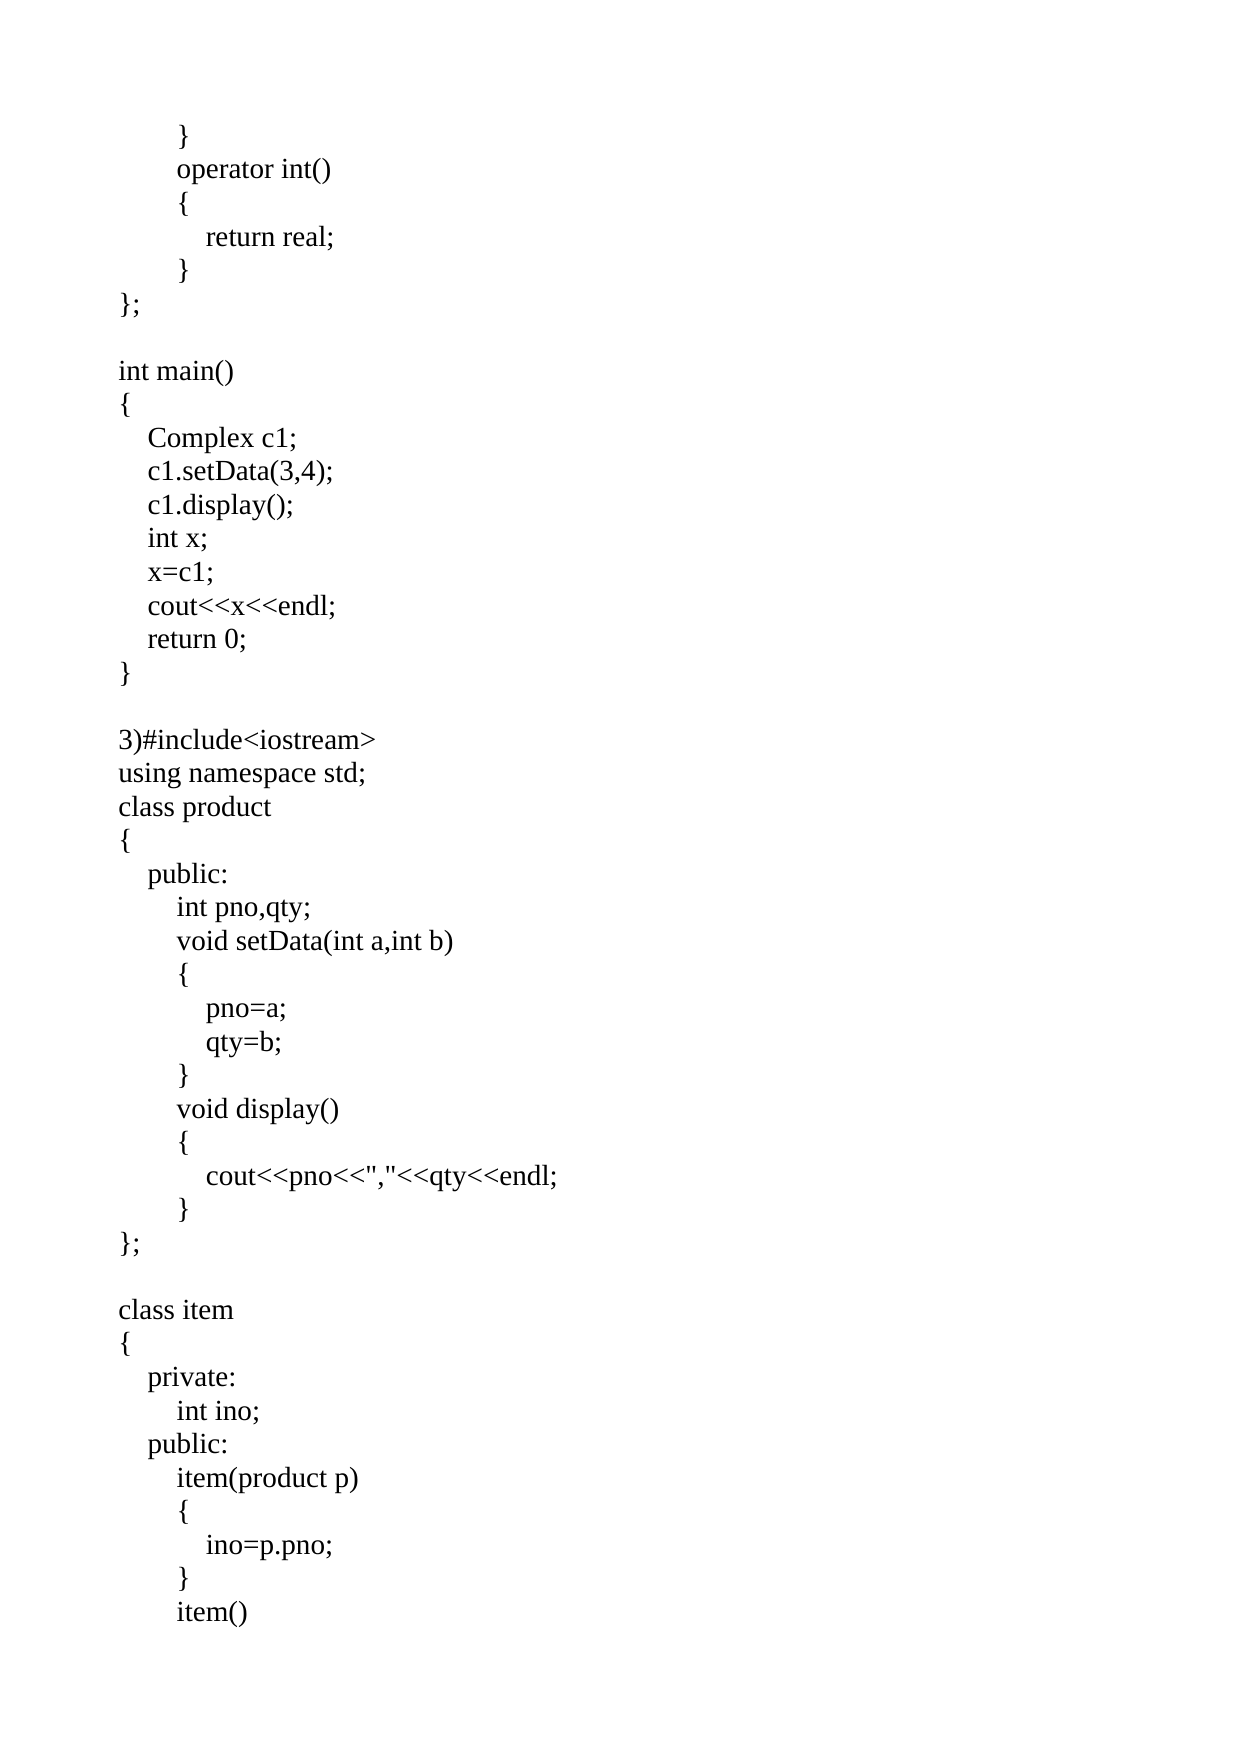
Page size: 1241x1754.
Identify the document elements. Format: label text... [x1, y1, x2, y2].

text { [118, 822, 1122, 856]
text ino=p.pno; [118, 1527, 1122, 1560]
text class product [118, 789, 1122, 822]
text { [118, 1124, 1122, 1158]
text int x; [118, 521, 1122, 554]
text }; [118, 286, 1122, 319]
text c1.display(); [118, 487, 1122, 521]
text c1.setData(3,4); [118, 453, 1122, 487]
text using namespace std; [118, 755, 1122, 789]
text cout<<x<<endl; [118, 588, 1122, 621]
text void display() [118, 1091, 1122, 1124]
text } [118, 118, 1122, 152]
text public: [118, 856, 1122, 889]
text Complex c1; [118, 420, 1122, 453]
text class item [118, 1292, 1122, 1326]
text { [118, 1326, 1122, 1359]
text return real; [118, 219, 1122, 252]
text } [118, 655, 1122, 688]
text private: [118, 1359, 1122, 1393]
text void setData(int a,int b) [118, 923, 1122, 957]
text x=c1; [118, 554, 1122, 588]
text { [118, 386, 1122, 420]
text int ino; [118, 1393, 1122, 1426]
text item(product p) [118, 1460, 1122, 1493]
text qty=b; [118, 1024, 1122, 1057]
text }; [118, 1225, 1122, 1258]
text } [118, 1560, 1122, 1594]
text cout<<pno<<","<<qty<<endl; [118, 1158, 1122, 1191]
text public: [118, 1426, 1122, 1460]
text 3)#include<iostream> [118, 722, 1122, 755]
text { [118, 1493, 1122, 1527]
text int pno,qty; [118, 889, 1122, 923]
text } [118, 1057, 1122, 1091]
text return 0; [118, 621, 1122, 655]
text int main() [118, 353, 1122, 386]
text { [118, 957, 1122, 990]
text pno=a; [118, 990, 1122, 1024]
text operator int() [118, 152, 1122, 185]
text item() [118, 1594, 1122, 1627]
text } [118, 1191, 1122, 1225]
text { [118, 185, 1122, 219]
text } [118, 252, 1122, 286]
